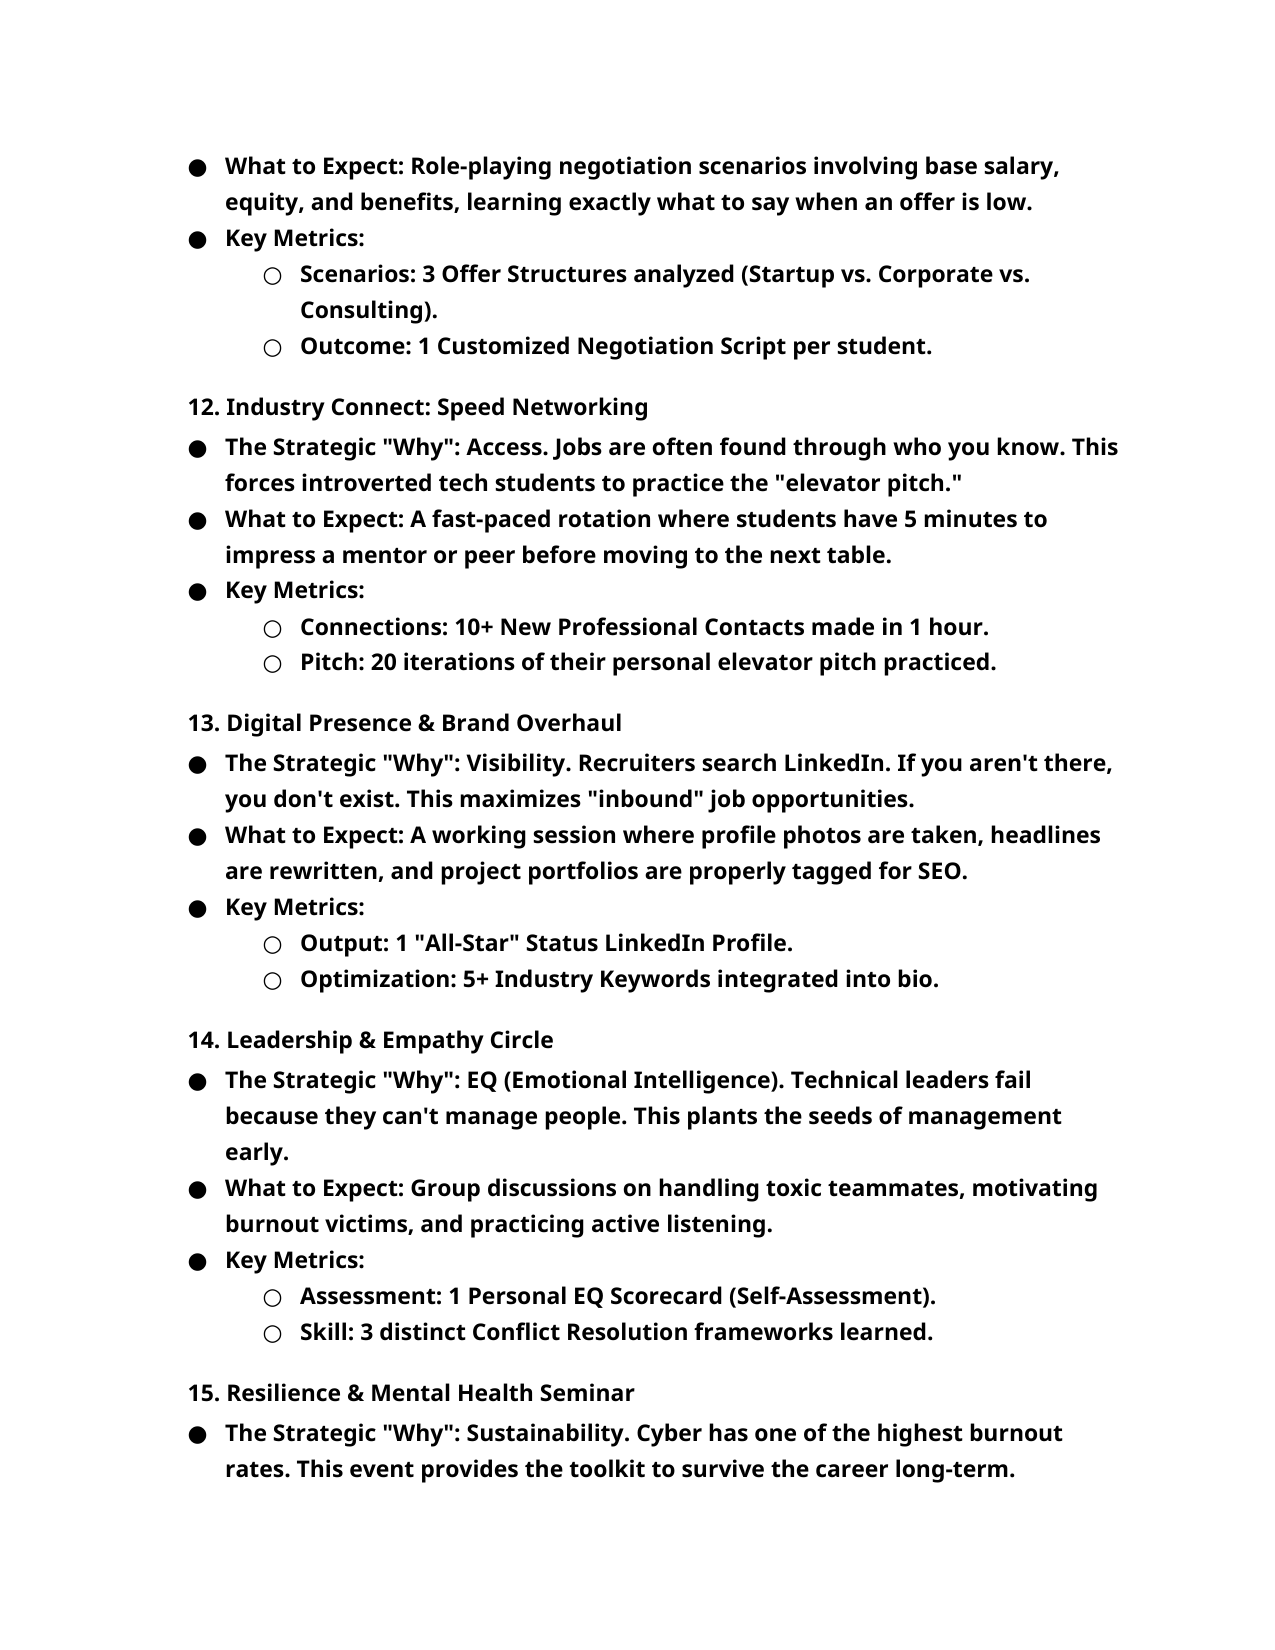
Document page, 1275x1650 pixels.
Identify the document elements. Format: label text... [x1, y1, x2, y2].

list Key Metrics: [187, 891, 1125, 922]
list What to Expect: A working session where profile photos are taken, headlines are rewritten, and project portfolios are properly tagged for SEO. [187, 819, 1125, 886]
list The Strategic "Why": Sustainability. Cyber has one of the highest burnout rates. This event provides the toolkit to survive the career long-term. [187, 1417, 1125, 1484]
list Output: 1 "All-Star" Status LinkedIn Profile. [262, 927, 1125, 958]
list Scenarios: 3 Offer Structures analyzed (Startup vs. Corporate vs. Consulting). [262, 258, 1125, 325]
list Key Metrics: [187, 222, 1125, 253]
list Optimization: 5+ Industry Keywords integrated into bio. [262, 963, 1125, 994]
list The Strategic "Why": Access. Jobs are often found through who you know. This forces introverted tech students to practice the "elevator pitch." [187, 431, 1125, 498]
list What to Expect: A fast-paced rotation where students have 5 minutes to impress a mentor or peer before moving to the next table. [187, 503, 1125, 570]
list Assessment: 1 Personal EQ Scorecard (Self-Assessment). [262, 1280, 1125, 1311]
list Key Metrics: [187, 574, 1125, 606]
list Outcome: 1 Customized Negotiation Script per student. [262, 330, 1125, 361]
list Key Metrics: [187, 1244, 1125, 1275]
list The Strategic "Why": EQ (Emotional Intelligence). Technical leaders fail because they can't manage people. This plants the seeds of management early. [187, 1064, 1125, 1167]
list The Strategic "Why": Visibility. Recruiters search LinkedIn. If you aren't there, you don't exist. This maximizes "inbound" job opportunities. [187, 747, 1125, 814]
list What to Expect: Role-playing negotiation scenarios involving base salary, equity, and benefits, learning exactly what to say when an offer is low. [187, 150, 1125, 217]
subtitle 14. Leadership & Empathy Circle [187, 1024, 1125, 1055]
subtitle 13. Digital Presence & Brand Overhaul [187, 707, 1125, 738]
list What to Expect: Group discussions on handling toxic teammates, motivating burnout victims, and practicing active listening. [187, 1172, 1125, 1239]
subtitle 12. Industry Connect: Speed Networking [187, 391, 1125, 422]
list Pitch: 20 iterations of their personal elevator pitch practiced. [262, 646, 1125, 678]
list Connections: 10+ New Professional Contacts made in 1 hour. [262, 610, 1125, 642]
list Skill: 3 distinct Conflict Resolution frameworks learned. [262, 1316, 1125, 1347]
subtitle 15. Resilience & Mental Health Seminar [187, 1377, 1125, 1408]
